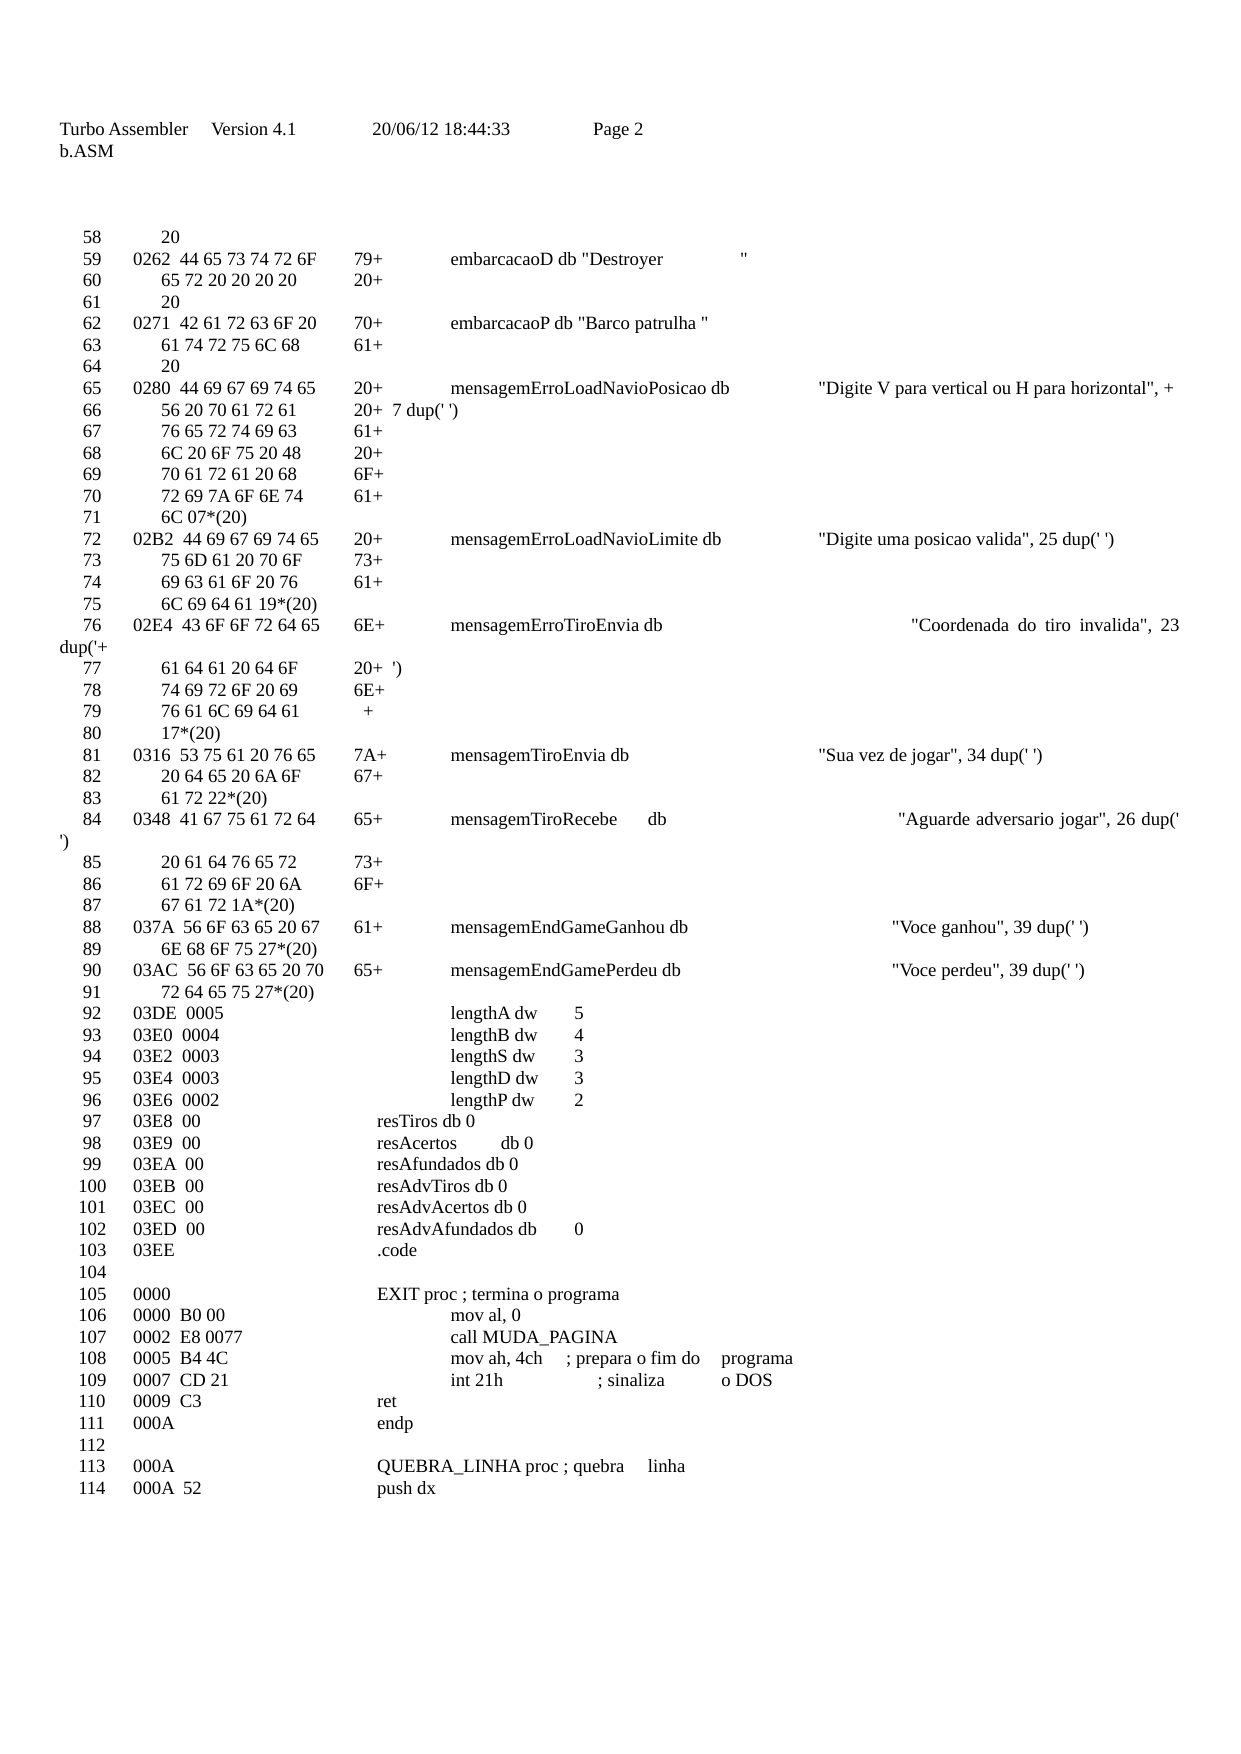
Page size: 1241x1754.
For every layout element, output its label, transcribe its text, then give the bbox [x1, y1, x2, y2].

text 64 20 [59, 355, 1180, 377]
text 111 000A endp [59, 1412, 1180, 1433]
text 61 20 [59, 291, 1180, 312]
text 93 03E0 0004 lengthB dw 4 [59, 1024, 1180, 1045]
text 82 20 64 65 20 6A 6F 67+ [59, 765, 1180, 787]
text 108 0005 B4 4C mov ah, 4ch ; prepara o fim do programa [59, 1347, 1180, 1369]
text 114 000A 52 push dx [59, 1477, 1180, 1498]
text 70 72 69 7A 6F 6E 74 61+ [59, 485, 1180, 506]
text 97 03E8 00 resTiros db 0 [59, 1110, 1180, 1132]
text 110 0009 C3 ret [59, 1390, 1180, 1412]
text 87 67 61 72 1A*(20) [59, 894, 1180, 916]
text 84 0348 41 67 75 61 72 64 65+ mensagemTiroRecebe db "Aguarde adversario jogar", 26 dup(' ') [59, 808, 1180, 851]
text 99 03EA 00 resAfundados db 0 [59, 1153, 1180, 1175]
text 74 69 63 61 6F 20 76 61+ [59, 571, 1180, 592]
text 100 03EB 00 resAdvTiros db 0 [59, 1175, 1180, 1196]
text 59 0262 44 65 73 74 72 6F 79+ embarcacaoD db "Destroyer " [59, 247, 1180, 269]
text 105 0000 EXIT proc ; termina o programa [59, 1282, 1180, 1304]
text 104 [59, 1261, 1180, 1282]
text 90 03AC 56 6F 63 65 20 70 65+ mensagemEndGamePerdeu db "Voce perdeu", 39 dup(' ') [59, 959, 1180, 981]
text 75 6C 69 64 61 19*(20) [59, 592, 1180, 614]
text 63 61 74 72 75 6C 68 61+ [59, 334, 1180, 355]
text 80 17*(20) [59, 722, 1180, 743]
text 83 61 72 22*(20) [59, 787, 1180, 808]
text 92 03DE 0005 lengthA dw 5 [59, 1002, 1180, 1024]
text 62 0271 42 61 72 63 6F 20 70+ embarcacaoP db "Barco patrulha " [59, 312, 1180, 334]
text 107 0002 E8 0077 call MUDA_PAGINA [59, 1326, 1180, 1347]
text 86 61 72 69 6F 20 6A 6F+ [59, 873, 1180, 894]
text 96 03E6 0002 lengthP dw 2 [59, 1088, 1180, 1110]
text 85 20 61 64 76 65 72 73+ [59, 851, 1180, 873]
text 66 56 20 70 61 72 61 20+ 7 dup(' ') [59, 398, 1180, 420]
text 68 6C 20 6F 75 20 48 20+ [59, 442, 1180, 463]
text Turbo Assembler Version 4.1 20/06/12 18:44:33 Page 2 [59, 118, 1180, 140]
text 106 0000 B0 00 mov al, 0 [59, 1304, 1180, 1326]
text 89 6E 68 6F 75 27*(20) [59, 937, 1180, 959]
text 67 76 65 72 74 69 63 61+ [59, 420, 1180, 442]
text 71 6C 07*(20) [59, 506, 1180, 528]
text 94 03E2 0003 lengthS dw 3 [59, 1045, 1180, 1067]
text 76 02E4 43 6F 6F 72 64 65 6E+ mensagemErroTiroEnvia db "Coordenada do tiro invalida", 23 dup('+ [59, 614, 1180, 657]
text 72 02B2 44 69 67 69 74 65 20+ mensagemErroLoadNavioLimite db "Digite uma posicao valida", 25 dup(' ') [59, 528, 1180, 549]
text 101 03EC 00 resAdvAcertos db 0 [59, 1196, 1180, 1218]
text 65 0280 44 69 67 69 74 65 20+ mensagemErroLoadNavioPosicao db "Digite V para vertical ou H para horizontal", + [59, 377, 1180, 398]
text b.ASM [59, 140, 1180, 161]
text 73 75 6D 61 20 70 6F 73+ [59, 549, 1180, 571]
text 78 74 69 72 6F 20 69 6E+ [59, 679, 1180, 700]
text 102 03ED 00 resAdvAfundados db 0 [59, 1218, 1180, 1239]
text 81 0316 53 75 61 20 76 65 7A+ mensagemTiroEnvia db "Sua vez de jogar", 34 dup(' ') [59, 743, 1180, 765]
text 98 03E9 00 resAcertos db 0 [59, 1132, 1180, 1153]
text 79 76 61 6C 69 64 61 + [59, 700, 1180, 722]
text 95 03E4 0003 lengthD dw 3 [59, 1067, 1180, 1088]
text 109 0007 CD 21 int 21h ; sinaliza o DOS [59, 1369, 1180, 1390]
text 112 [59, 1433, 1180, 1455]
text 103 03EE .code [59, 1239, 1180, 1261]
text 77 61 64 61 20 64 6F 20+ ') [59, 657, 1180, 679]
text 88 037A 56 6F 63 65 20 67 61+ mensagemEndGameGanhou db "Voce ganhou", 39 dup(' ') [59, 916, 1180, 937]
text 91 72 64 65 75 27*(20) [59, 981, 1180, 1002]
text 69 70 61 72 61 20 68 6F+ [59, 463, 1180, 485]
text 60 65 72 20 20 20 20 20+ [59, 269, 1180, 291]
text 58 20 [59, 226, 1180, 247]
text 113 000A QUEBRA_LINHA proc ; quebra linha [59, 1455, 1180, 1477]
